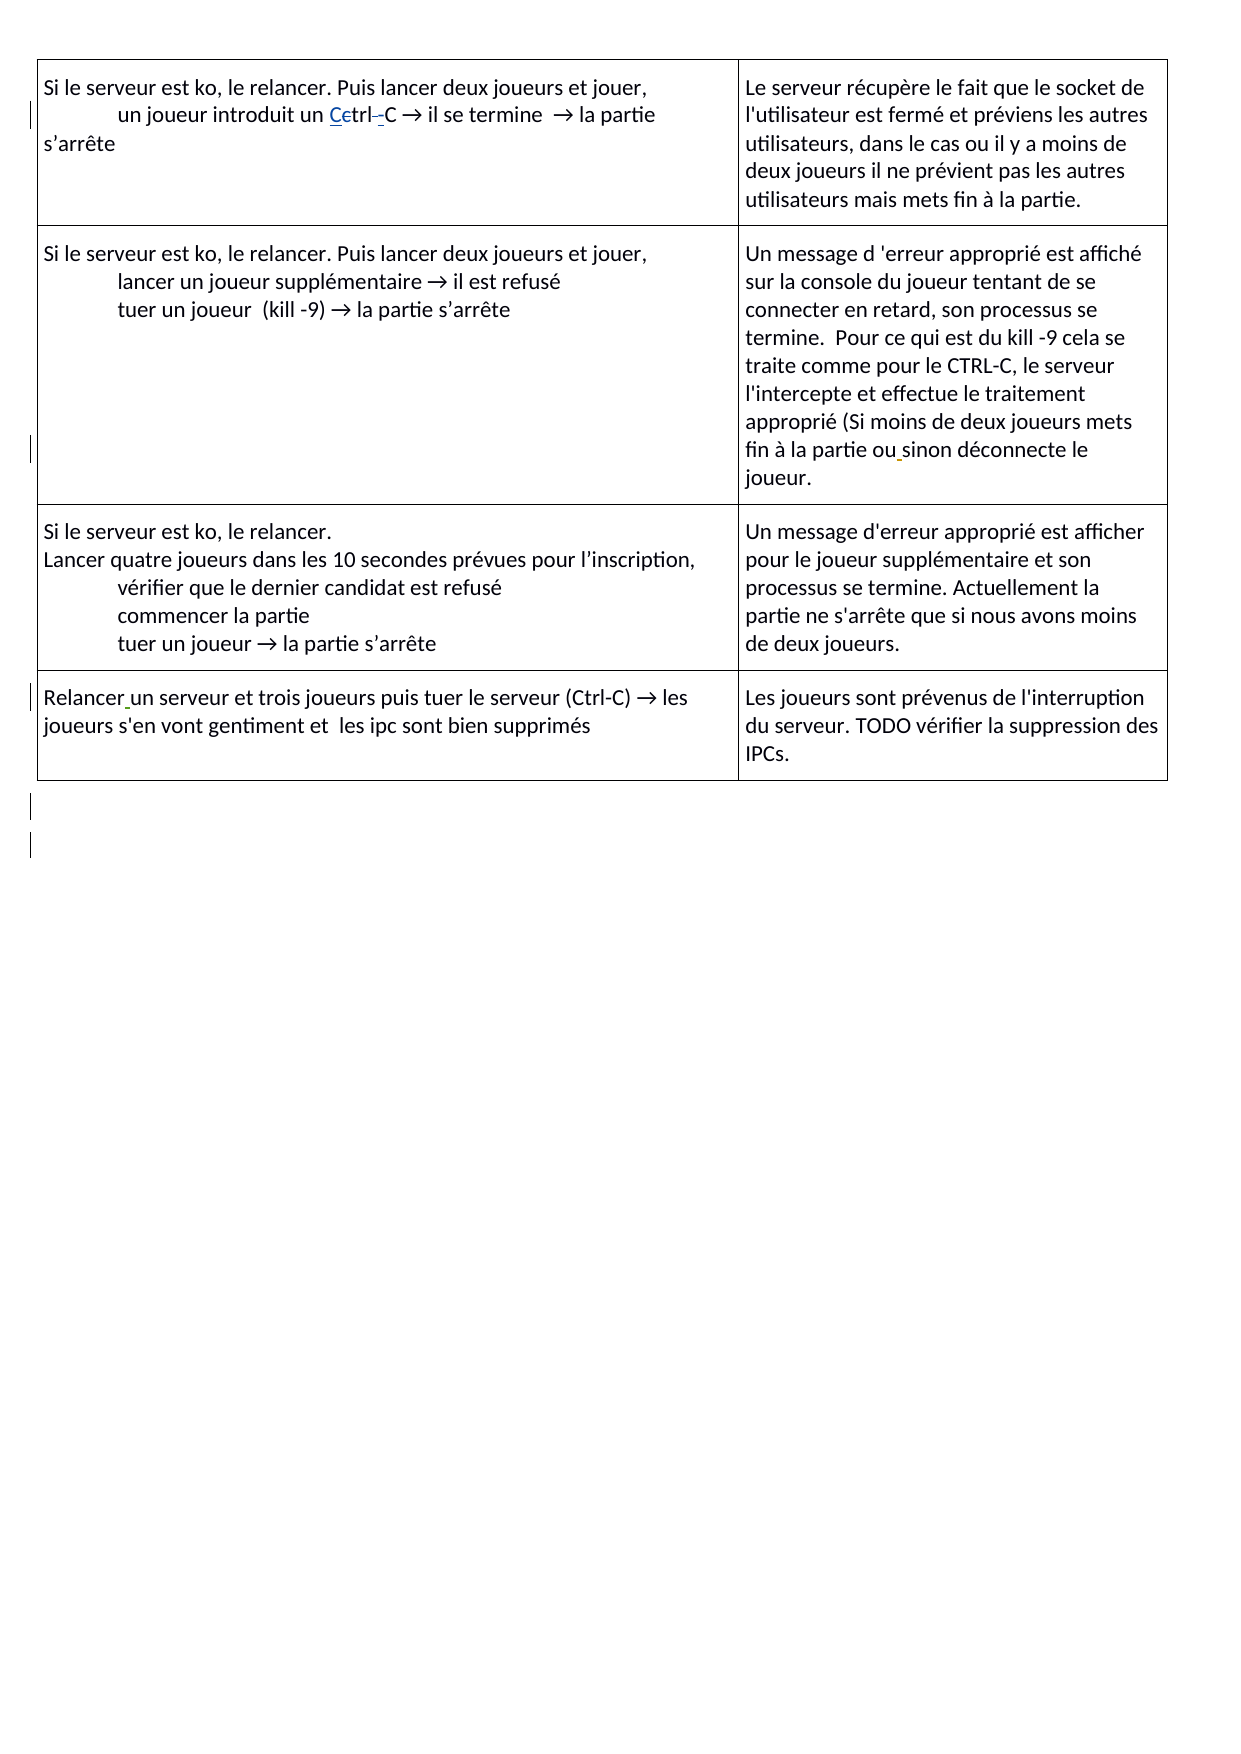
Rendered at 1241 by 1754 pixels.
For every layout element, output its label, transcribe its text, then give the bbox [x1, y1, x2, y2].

table_cell Un message d'erreur approprié est afficher pour le joueur supplémentaire et son processus se termine. Actuellement la partie ne s'arrête que si nous avons moins de deux joueurs. [739, 505, 1167, 669]
table_cell Le serveur récupère le fait que le socket de l'utilisateur est fermé et préviens les autres utilisateurs, dans le cas ou il y a moins de deux joueurs il ne prévient pas les autres utilisateurs mais mets fin à la partie. [739, 60, 1167, 225]
table_cell Relancer un serveur et trois joueurs puis tuer le serveur (Ctrl-C) → les joueurs s'en vont gentiment et les ipc sont bien supprimés [38, 671, 738, 780]
table_cell Les joueurs sont prévenus de l'interruption du serveur. TODO vérifier la suppression des IPCs. [739, 671, 1167, 780]
table_cell Un message d 'erreur approprié est affiché sur la console du joueur tentant de se connecter en retard, son processus se termine. Pour ce qui est du kill -9 cela se traite comme pour le CTRL-C, le serveur l'intercepte et effectue le traitement approprié (Si moins de deux joueurs mets fin à la partie ou sinon déconnecte le joueur. [739, 226, 1167, 503]
table_cell Si le serveur est ko, le relancer. Lancer quatre joueurs dans les 10 secondes prévues pour l’inscription, vérifier que le dernier candidat est refusé commencer la partie tuer un joueur → la partie s’arrête [38, 505, 738, 669]
table_cell Si le serveur est ko, le relancer. Puis lancer deux joueurs et jouer, lancer un joueur supplémentaire → il est refusé tuer un joueur (kill -9) → la partie s’arrête [38, 226, 738, 503]
table_cell Si le serveur est ko, le relancer. Puis lancer deux joueurs et jouer, un joueur introduit un Ctrl-C → il se termine → la partie s’arrête [38, 60, 738, 225]
